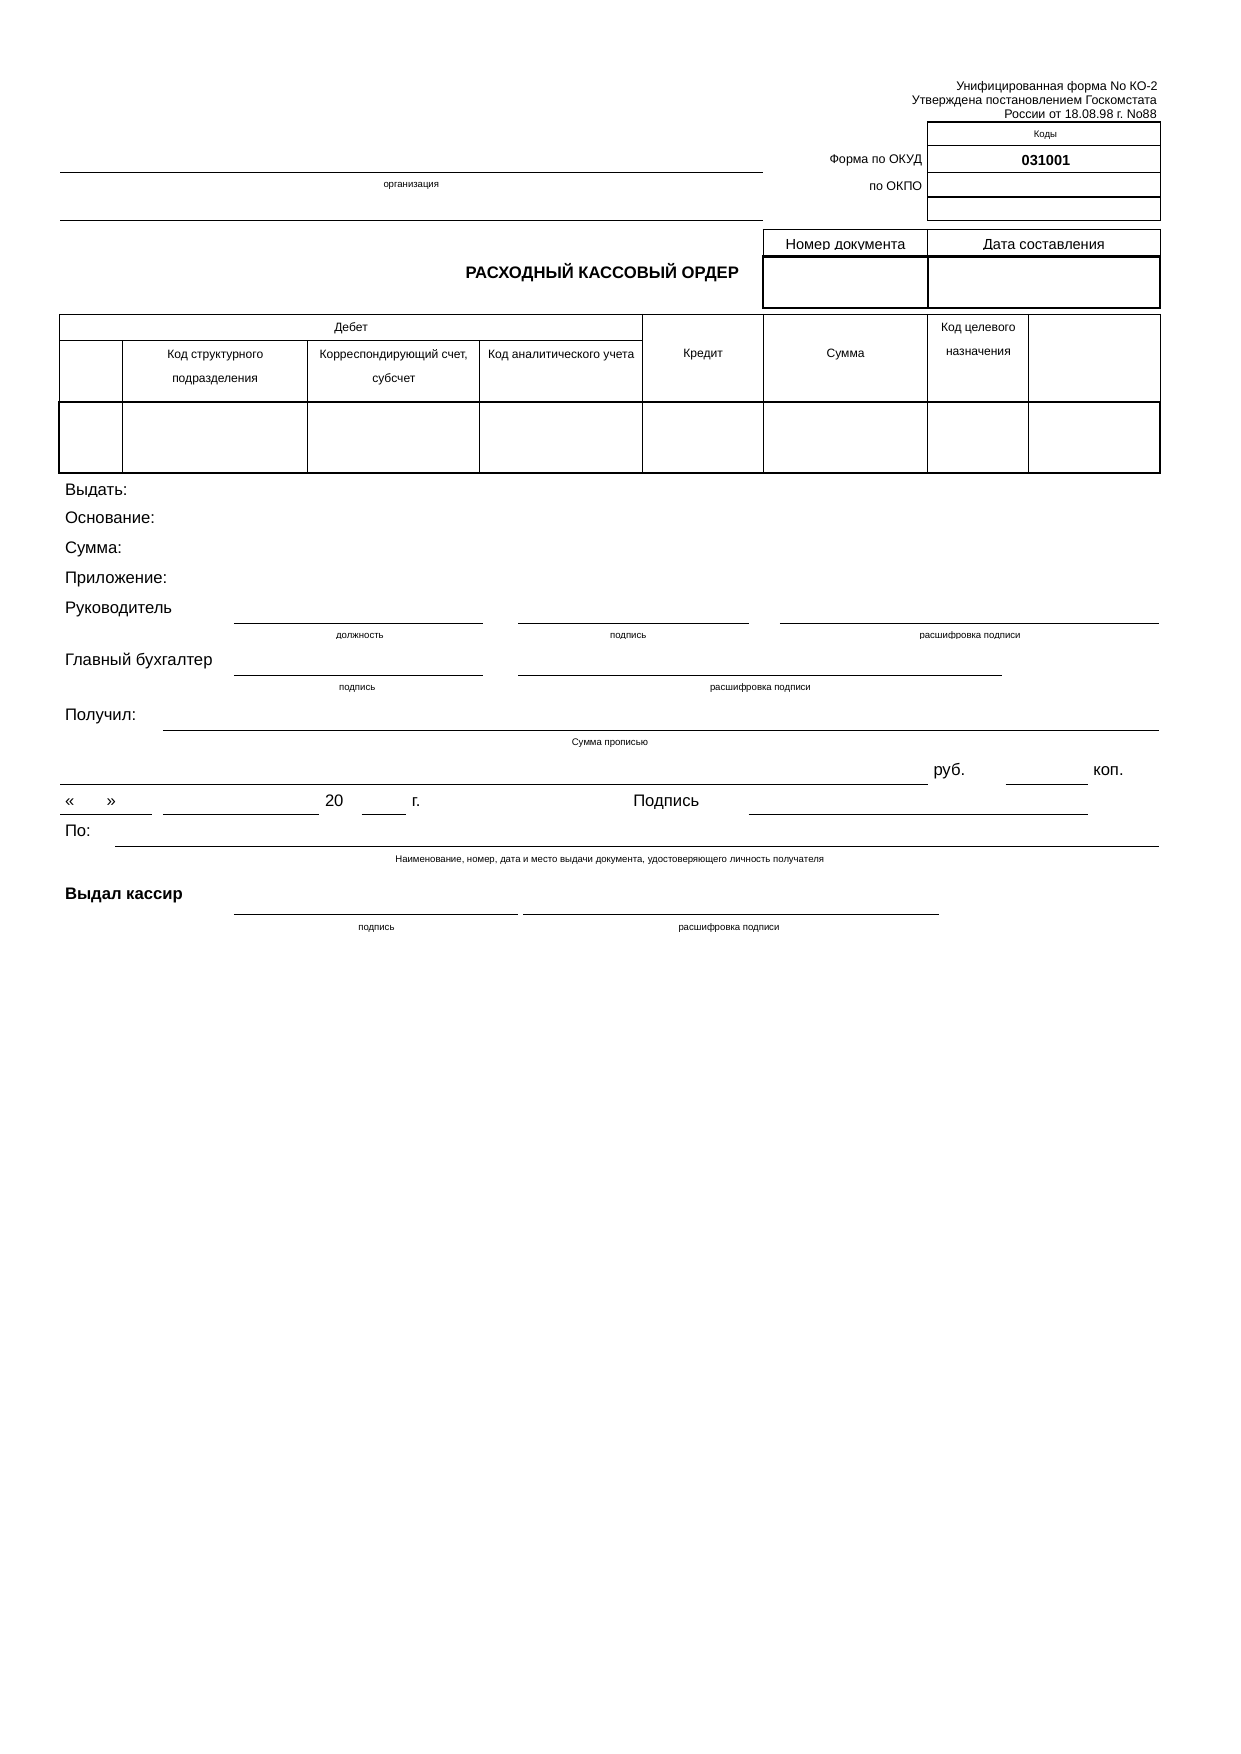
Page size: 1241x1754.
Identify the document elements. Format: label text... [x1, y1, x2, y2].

table_cell <document.amount> [764, 403, 927, 472]
table_cell [163, 699, 1160, 730]
table_cell [308, 403, 479, 472]
table_cell должность [234, 624, 483, 644]
table_cell [928, 173, 1160, 196]
table_cell [928, 403, 1028, 472]
table_cell <company.name> [59, 145, 763, 172]
table_cell <document.name> [212, 562, 1160, 592]
table_header [59, 121, 763, 145]
table_cell Сумма прописью [59, 730, 1160, 754]
table_cell Номер документа [764, 230, 927, 255]
text <for each="document in objects"> [59, 59, 1157, 78]
table_cell Код целевого назначения [928, 315, 1028, 401]
table_cell Получил: [59, 699, 163, 730]
table_cell [749, 592, 780, 623]
table_cell Форма по ОКУД [763, 145, 927, 172]
table_cell <company.cao.name> [518, 644, 1002, 675]
table_cell [749, 784, 1087, 814]
table_cell <company.ceo.name> [780, 592, 1160, 623]
table_cell Дата составления [928, 230, 1160, 255]
table_cell [518, 878, 523, 914]
table_cell [59, 914, 234, 946]
table_cell Руководитель [59, 592, 234, 623]
table_cell [59, 196, 763, 220]
table_cell РАСХОДНЫЙ КАССОВЫЙ ОРДЕР [59, 255, 762, 307]
table_cell [483, 592, 518, 623]
table_cell <document.amount> [142, 532, 1160, 562]
table_cell [480, 403, 642, 472]
table_cell Дебет [60, 315, 642, 340]
table_cell <company.cco.name> [523, 878, 939, 914]
table_cell [59, 623, 234, 644]
table_cell <document.corr_account.code> [643, 403, 763, 472]
table_header Коды [928, 123, 1160, 145]
table_cell расшифровка подписи [780, 623, 1160, 644]
table_cell [928, 198, 1160, 220]
table_cell [1029, 309, 1160, 314]
table_cell [749, 623, 780, 644]
table_cell [152, 785, 163, 814]
table_cell [1002, 675, 1160, 699]
table_cell Приложение: [59, 562, 212, 592]
table_cell [234, 644, 483, 675]
table_cell Выдал кассир [59, 878, 234, 914]
text Утверждена постановлением Госкомстата [59, 93, 1157, 107]
table_cell [1029, 315, 1160, 401]
table_cell [928, 221, 1160, 229]
table_cell <document.from_to_party.document_active> [115, 814, 1160, 846]
text Унифицированная форма No КО-2 [59, 78, 1157, 93]
table_cell коп. [1088, 754, 1160, 784]
table_cell руб. [928, 754, 1006, 784]
table_cell Наименование, номер, дата и место выдачи документа, удостоверяющего личность получателя [59, 846, 1160, 878]
table_cell подпись [518, 624, 748, 644]
table_cell подпись [234, 676, 483, 699]
table_cell [763, 196, 927, 220]
table_cell Сумма [764, 315, 927, 401]
table_cell [362, 785, 406, 814]
table_cell [59, 307, 1029, 314]
text России от 18.08.98 г. No88 [59, 107, 1157, 121]
table_cell Код структурного подразделения [123, 341, 307, 401]
table_header [763, 121, 927, 145]
table_cell расшифровка подписи [518, 676, 1002, 699]
table_cell [1002, 644, 1160, 675]
table_cell Структурное подразделение [59, 220, 763, 229]
table_cell « » [59, 784, 152, 814]
table_cell 20 [319, 785, 362, 814]
table_cell [939, 878, 1160, 914]
table_cell Корреспондирующий счет, субсчет [308, 341, 479, 401]
table_cell Выдать: [59, 474, 142, 502]
table_cell <company.ceo.job_function.name> [234, 592, 483, 623]
table_cell [483, 644, 518, 675]
table_cell по ОКПО [763, 172, 927, 196]
table_cell [1088, 784, 1160, 814]
table_cell [59, 675, 234, 699]
table_cell <document.date_document> [929, 258, 1159, 307]
table_cell По: [59, 814, 115, 846]
table_cell [1060, 474, 1160, 502]
table_cell [123, 403, 307, 472]
table_cell [483, 623, 518, 644]
table_cell <document.number_our> [764, 258, 927, 307]
table_cell [518, 592, 748, 623]
table_cell [763, 220, 928, 229]
table_cell Подпись [627, 785, 748, 814]
table_cell [1006, 754, 1087, 784]
table_cell <document.from_to_party.name> [142, 474, 1060, 502]
table_cell [59, 229, 763, 255]
table_cell расшифровка подписи [518, 914, 939, 946]
table_cell [483, 675, 518, 699]
table_cell Кредит [643, 315, 763, 401]
table_cell [163, 785, 319, 814]
table_cell [60, 341, 122, 401]
table_cell [60, 403, 122, 472]
table_cell 031001 [928, 146, 1160, 172]
table_cell Главный бухгалтер [59, 644, 234, 675]
table_cell Сумма: [59, 532, 142, 562]
table_cell [234, 878, 518, 914]
table_cell подпись [234, 915, 518, 946]
table_cell г. [406, 785, 627, 814]
table_cell <document.document_base.name> [176, 502, 1160, 532]
table_cell [1029, 403, 1159, 472]
table_cell [939, 914, 1160, 946]
table_cell организация [59, 172, 763, 196]
table_cell [59, 754, 928, 784]
text </for> [59, 965, 1157, 984]
table_cell Основание: [59, 502, 176, 532]
table_cell Код аналитического учета [480, 341, 642, 401]
